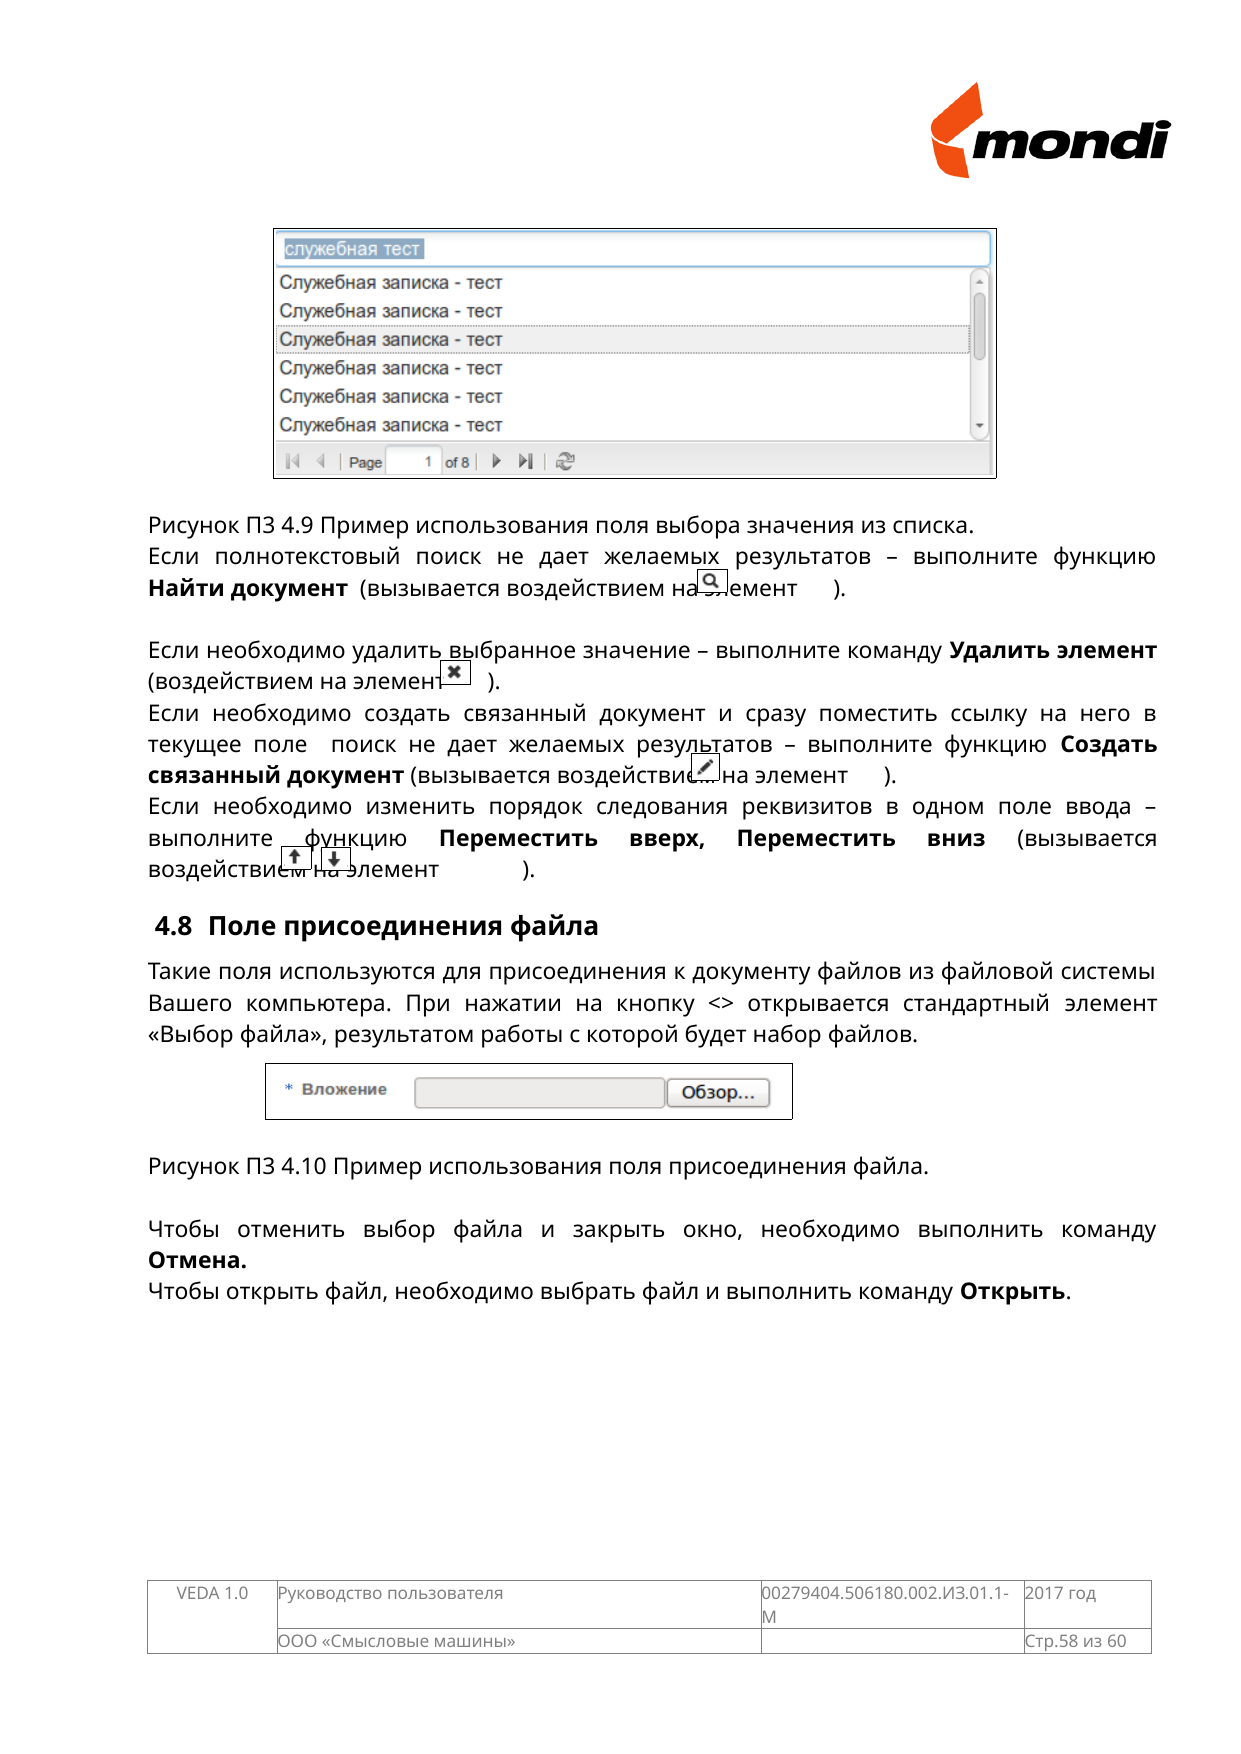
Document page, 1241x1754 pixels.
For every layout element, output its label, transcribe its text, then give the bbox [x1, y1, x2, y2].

picture [284, 848, 308, 866]
text Рисунок П3 4.9 Пример использования поля выбора значения из списка. [148, 509, 1157, 540]
text Если необходимо создать связанный документ и сразу поместить ссылку на него в текущее поле поиск не дает желаемых результатов – выполните функцию Создать связанный документ (вызывается воздействием на элемент ). [148, 696, 1157, 790]
picture [323, 850, 348, 868]
text Чтобы открыть файл, необходимо выбрать файл и выполнить команду Открыть. [148, 1275, 1157, 1307]
text Рисунок П3 4.10 Пример использования поля присоединения файла. [148, 1150, 1157, 1182]
text Такие поля используются для присоединения к документу файлов из файловой системы Вашего компьютера. При нажатии на кнопку <> открывается стандартный элемент «Выбор файла», результатом работы с которой будет набор файлов. [148, 955, 1157, 1049]
subtitle Поле присоединения файла [148, 908, 1157, 943]
text Если полнотекстовый поиск не дает желаемых результатов – выполните функцию Найти документ (вызывается воздействием на элемент ). [148, 540, 1157, 603]
picture [694, 756, 717, 777]
picture [443, 662, 467, 682]
picture [268, 1065, 789, 1116]
picture [700, 571, 725, 590]
text Чтобы отменить выбор файла и закрыть окно, необходимо выполнить команду Отмена. [148, 1213, 1157, 1275]
text Если необходимо удалить выбранное значение – выполните команду Удалить элемент (воздействием на элемент ). [148, 634, 1157, 696]
picture [276, 230, 994, 475]
picture [921, 76, 1181, 188]
text Если необходимо изменить порядок следования реквизитов в одном поле ввода – выполните функцию Переместить вверх, Переместить вниз (вызывается воздействием на элемент ). [148, 790, 1157, 884]
